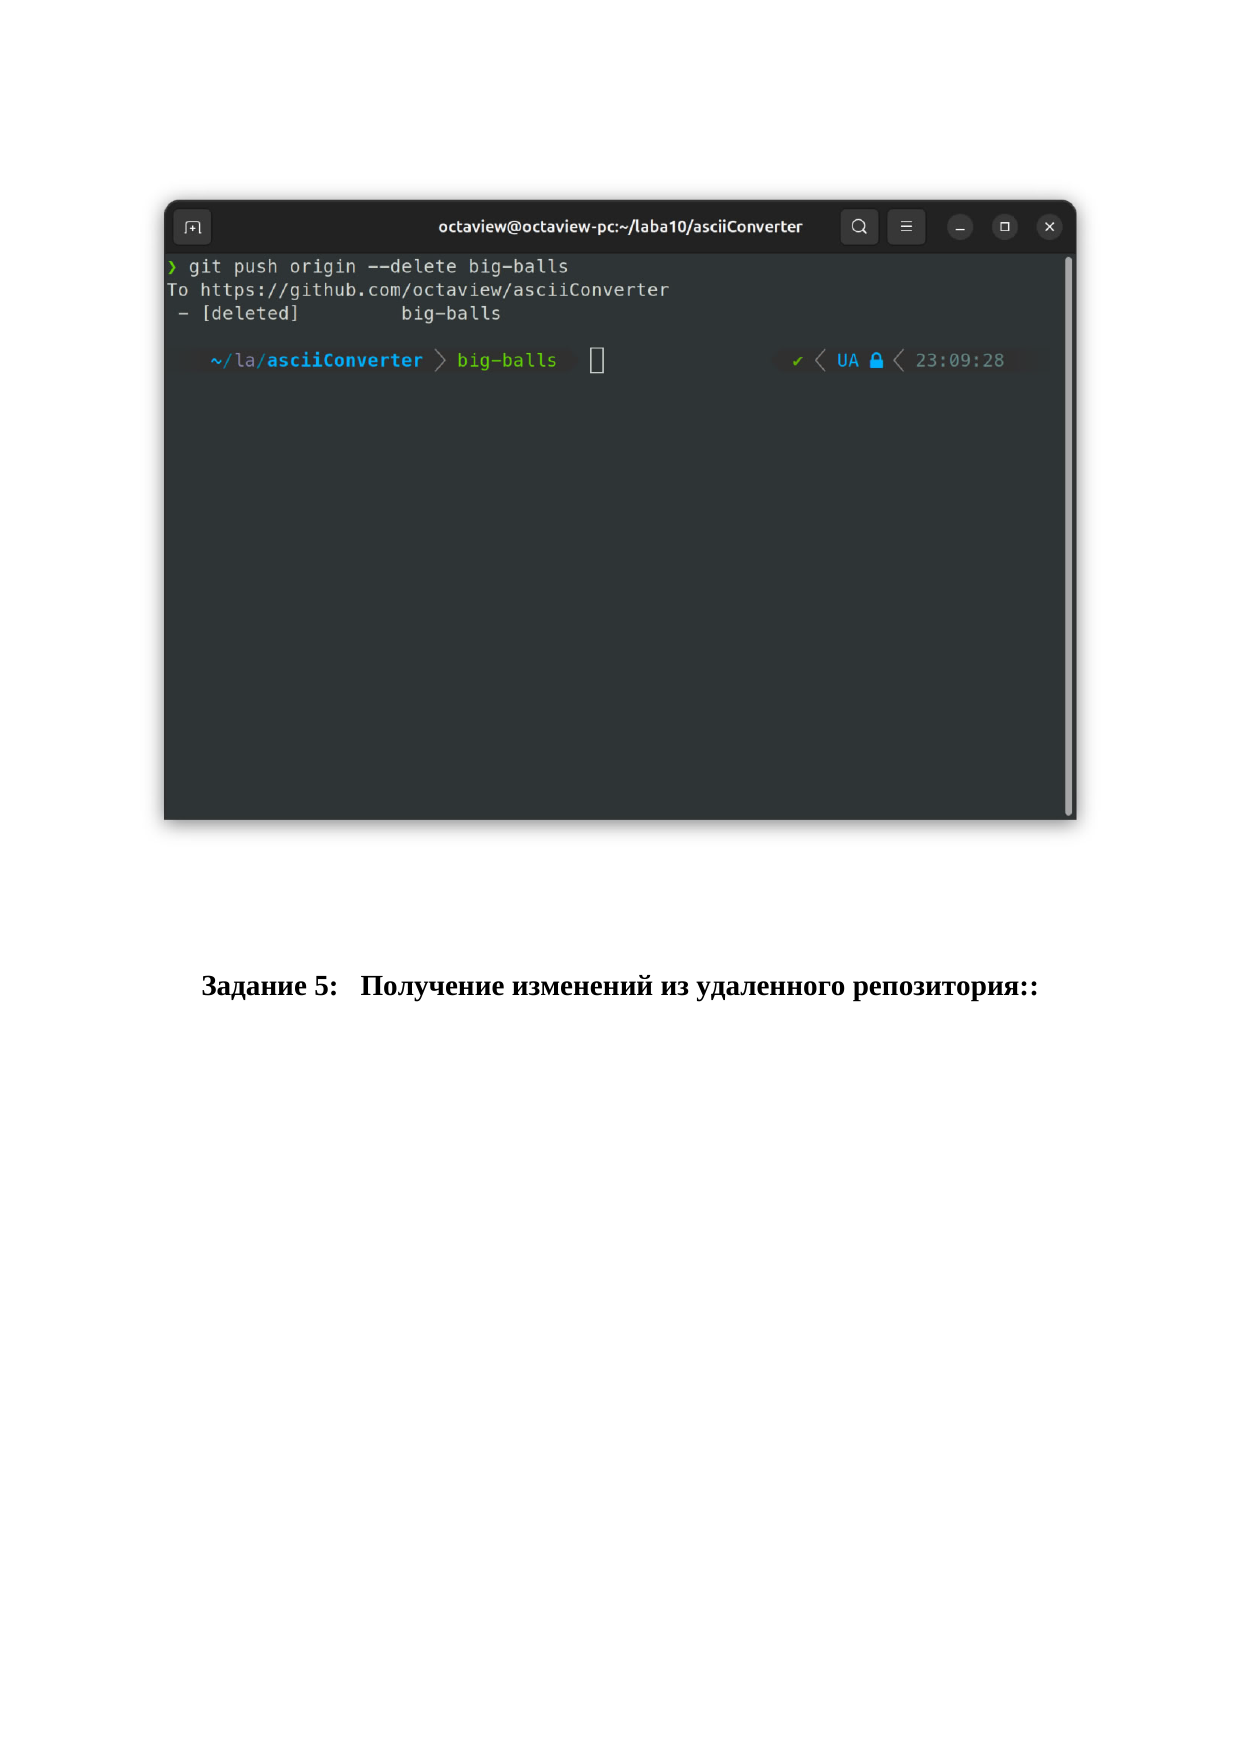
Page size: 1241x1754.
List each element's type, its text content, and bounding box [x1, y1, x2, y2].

text Задание 5: Получение изменений из удаленного репозитория:: [118, 968, 1122, 1001]
picture [136, 175, 1104, 851]
